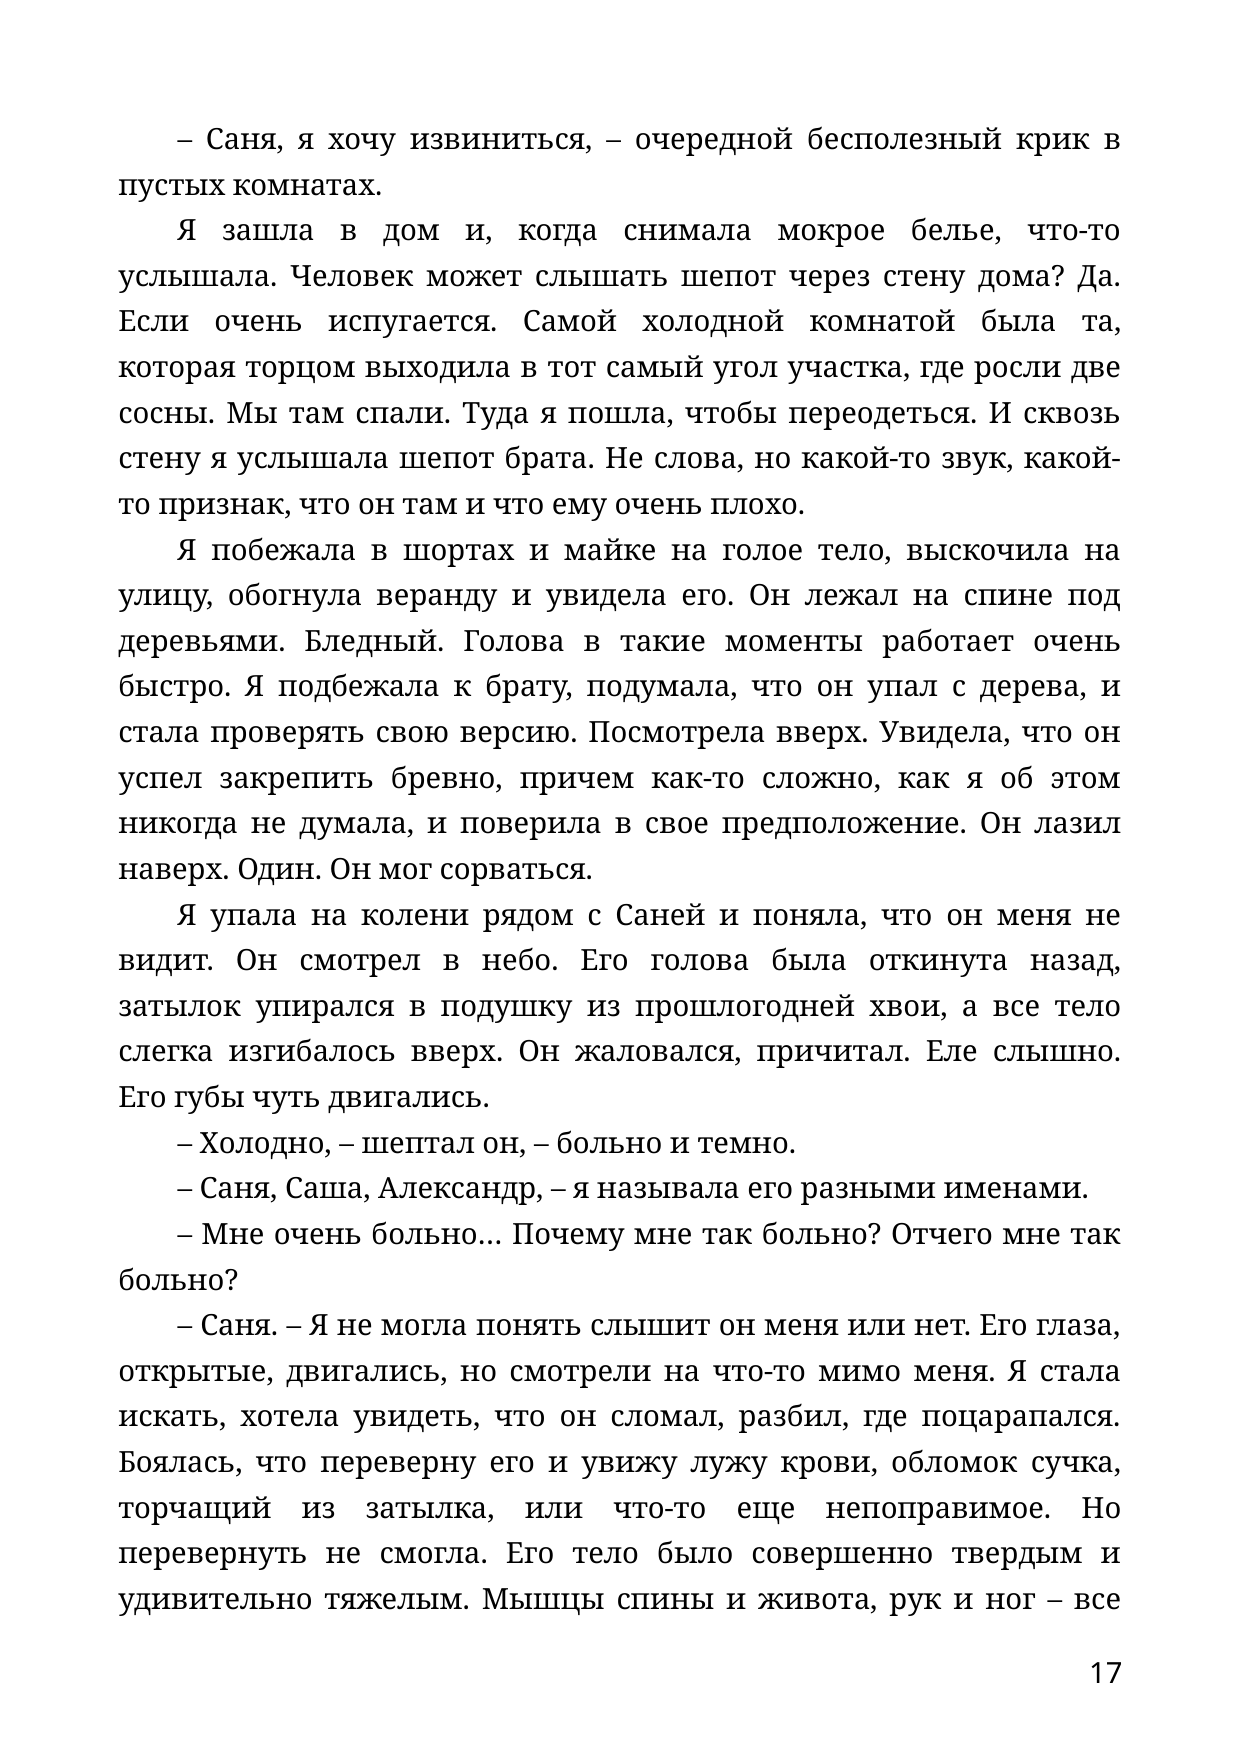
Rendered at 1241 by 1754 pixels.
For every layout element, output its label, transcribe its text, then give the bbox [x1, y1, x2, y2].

text Я упала на колени рядом с Саней и поняла, что он меня не видит. Он смотрел в небо. Его голова была откинута назад, затылок упирался в подушку из прошлогодней хвои, а все тело слегка изгибалось вверх. Он жаловался, причитал. Еле слышно. Его губы чуть двигались. [118, 894, 1122, 1116]
text – Саня, Саша, Александр, – я называла его разными именами. [118, 1167, 1122, 1207]
text – Мне очень больно… Почему мне так больно? Отчего мне так больно? [118, 1213, 1122, 1298]
text – Саня, я хочу извиниться, – очередной бесполезный крик в пустых комнатах. [118, 118, 1122, 203]
text Я зашла в дом и, когда снимала мокрое белье, что-то услышала. Человек может слышать шепот через стену дома? Да. Если очень испугается. Самой холодной комнатой была та, которая торцом выходила в тот самый угол участка, где росли две сосны. Мы там спали. Туда я пошла, чтобы переодеться. И сквозь стену я услышала шепот брата. Не слова, но какой-то звук, какой-то признак, что он там и что ему очень плохо. [118, 209, 1122, 523]
text – Холодно, – шептал он, – больно и темно. [118, 1122, 1122, 1162]
text – Саня. – Я не могла понять слышит он меня или нет. Его глаза, открытые, двигались, но смотрели на что-то мимо меня. Я стала искать, хотела увидеть, что он сломал, разбил, где поцарапался. Боялась, что переверну его и увижу лужу крови, обломок сучка, торчащий из затылка, или что-то еще непоправимое. Но перевернуть не смогла. Его тело было совершенно твердым и удивительно тяжелым. Мышцы спины и живота, рук и ног – все [118, 1304, 1122, 1618]
text Я побежала в шортах и майке на голое тело, выскочила на улицу, обогнула веранду и увидела его. Он лежал на спине под деревьями. Бледный. Голова в такие моменты работает очень быстро. Я подбежала к брату, подумала, что он упал с дерева, и стала проверять свою версию. Посмотрела вверх. Увидела, что он успел закрепить бревно, причем как-то сложно, как я об этом никогда не думала, и поверила в свое предположение. Он лазил наверх. Один. Он мог сорваться. [118, 529, 1122, 888]
